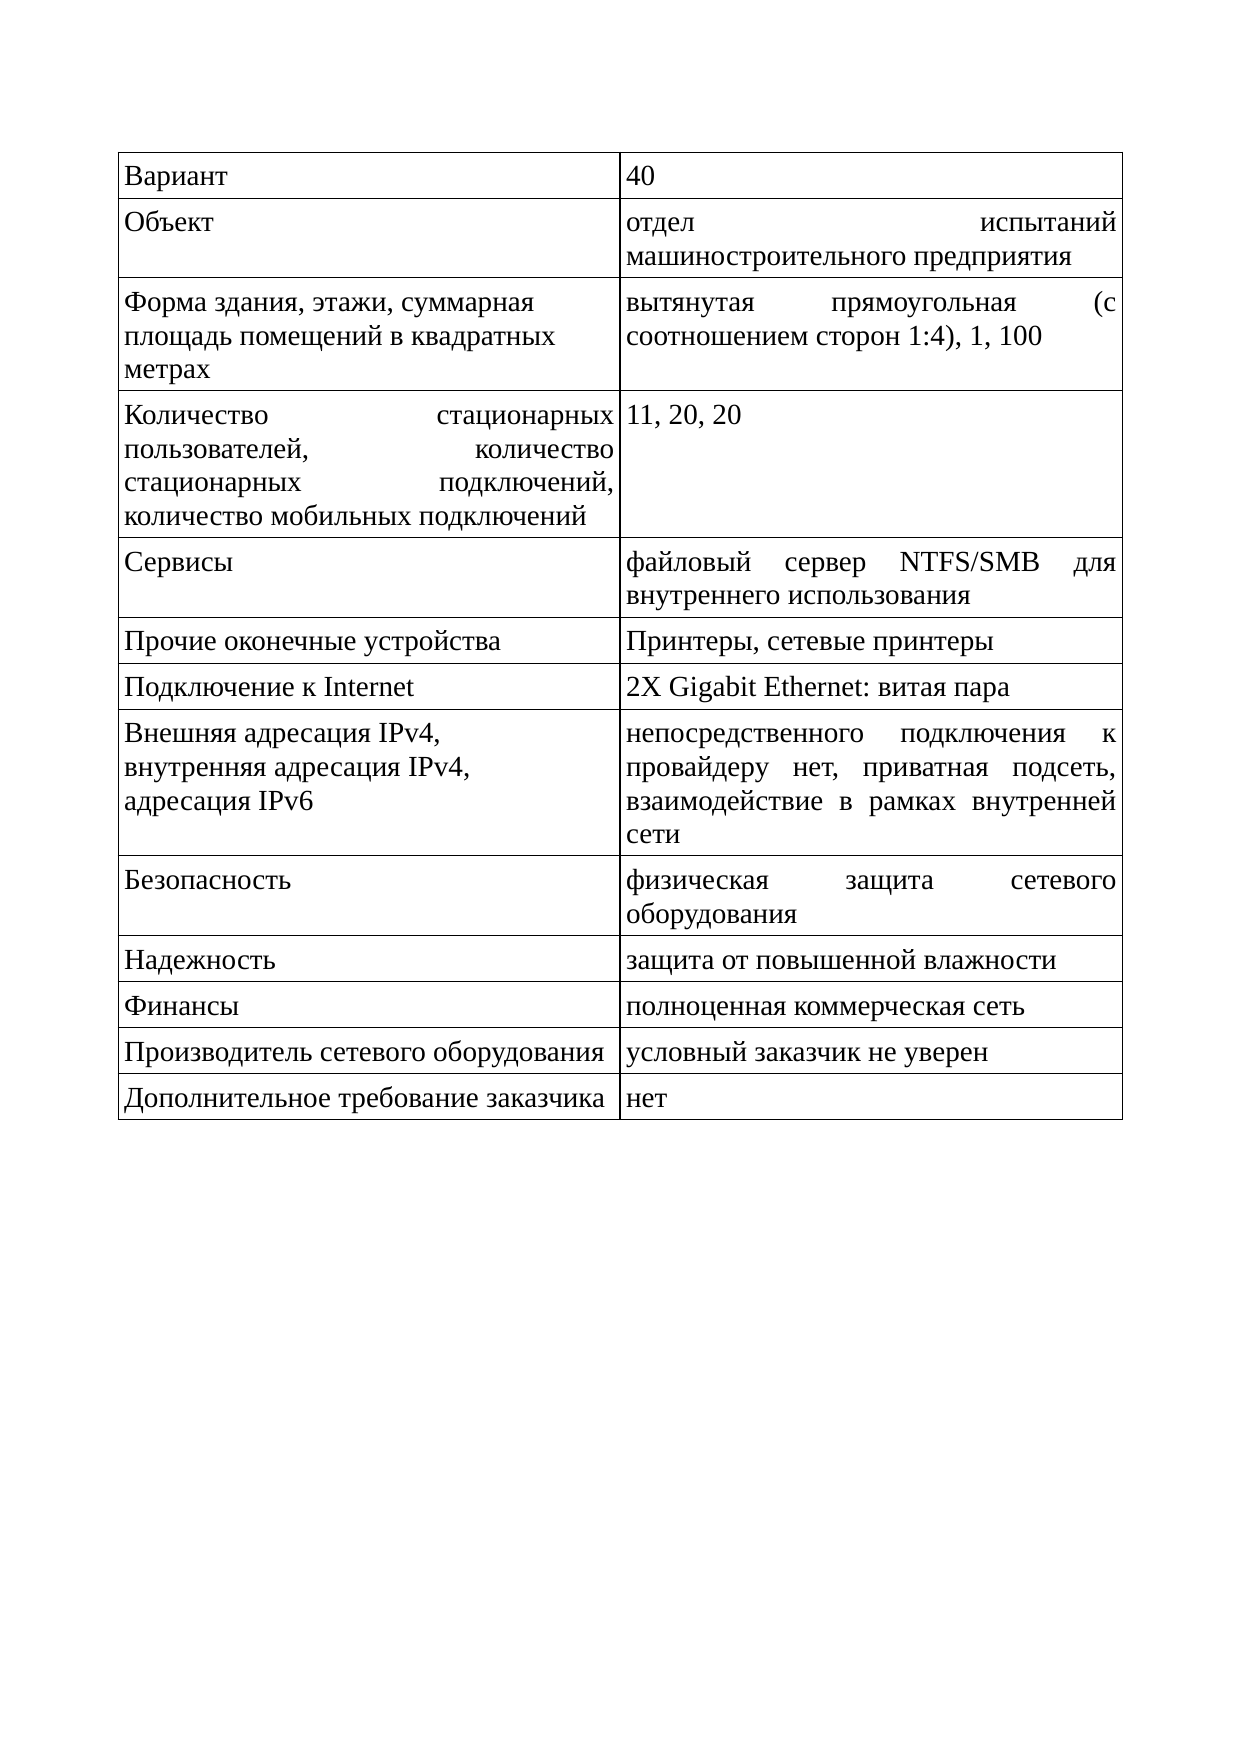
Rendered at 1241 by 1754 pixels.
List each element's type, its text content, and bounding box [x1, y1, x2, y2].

table_cell нет [621, 1074, 1122, 1119]
table_cell вытянутая прямоугольная (с соотношением сторон 1:4), 1, 100 [621, 278, 1122, 390]
table_cell Дополнительное требование заказчика [119, 1074, 619, 1119]
table_cell 2X Gigabit Ethernet: витая пара [621, 664, 1122, 709]
table_cell Надежность [119, 936, 619, 981]
table_cell Прочие оконечные устройства [119, 618, 619, 663]
table_cell Безопасность [119, 856, 619, 935]
table_cell отдел испытаний машиностроительного предприятия [621, 199, 1122, 277]
table_cell Сервисы [119, 538, 619, 617]
table_cell полноценная коммерческая сеть [621, 982, 1122, 1027]
table_cell непосредственного подключения к провайдеру нет, приватная подсеть, взаимодействие в рамках внутренней сети [621, 710, 1122, 855]
table_cell физическая защита сетевого оборудования [621, 856, 1122, 935]
table_cell Внешняя адресация IPv4, внутренняя адресация IPv4, адресация IPv6 [119, 710, 619, 855]
table_cell Подключение к Internet [119, 664, 619, 709]
table_cell Количество стационарных пользователей, количество стационарных подключений, количество мобильных подключений [119, 391, 619, 537]
table_header 40 [621, 153, 1122, 198]
table_cell защита от повышенной влажности [621, 936, 1122, 981]
table_cell Форма здания, этажи, суммарная площадь помещений в квадратных метрах [119, 278, 619, 390]
table_cell условный заказчик не уверен [621, 1028, 1122, 1073]
table_cell Финансы [119, 982, 619, 1027]
table_cell Принтеры, сетевые принтеры [621, 618, 1122, 663]
table_header Вариант [119, 153, 619, 198]
table_cell Объект [119, 199, 619, 277]
table_cell Производитель сетевого оборудования [119, 1028, 619, 1073]
table_cell 11, 20, 20 [621, 391, 1122, 537]
table_cell файловый сервер NTFS/SMB для внутреннего использования [621, 538, 1122, 617]
